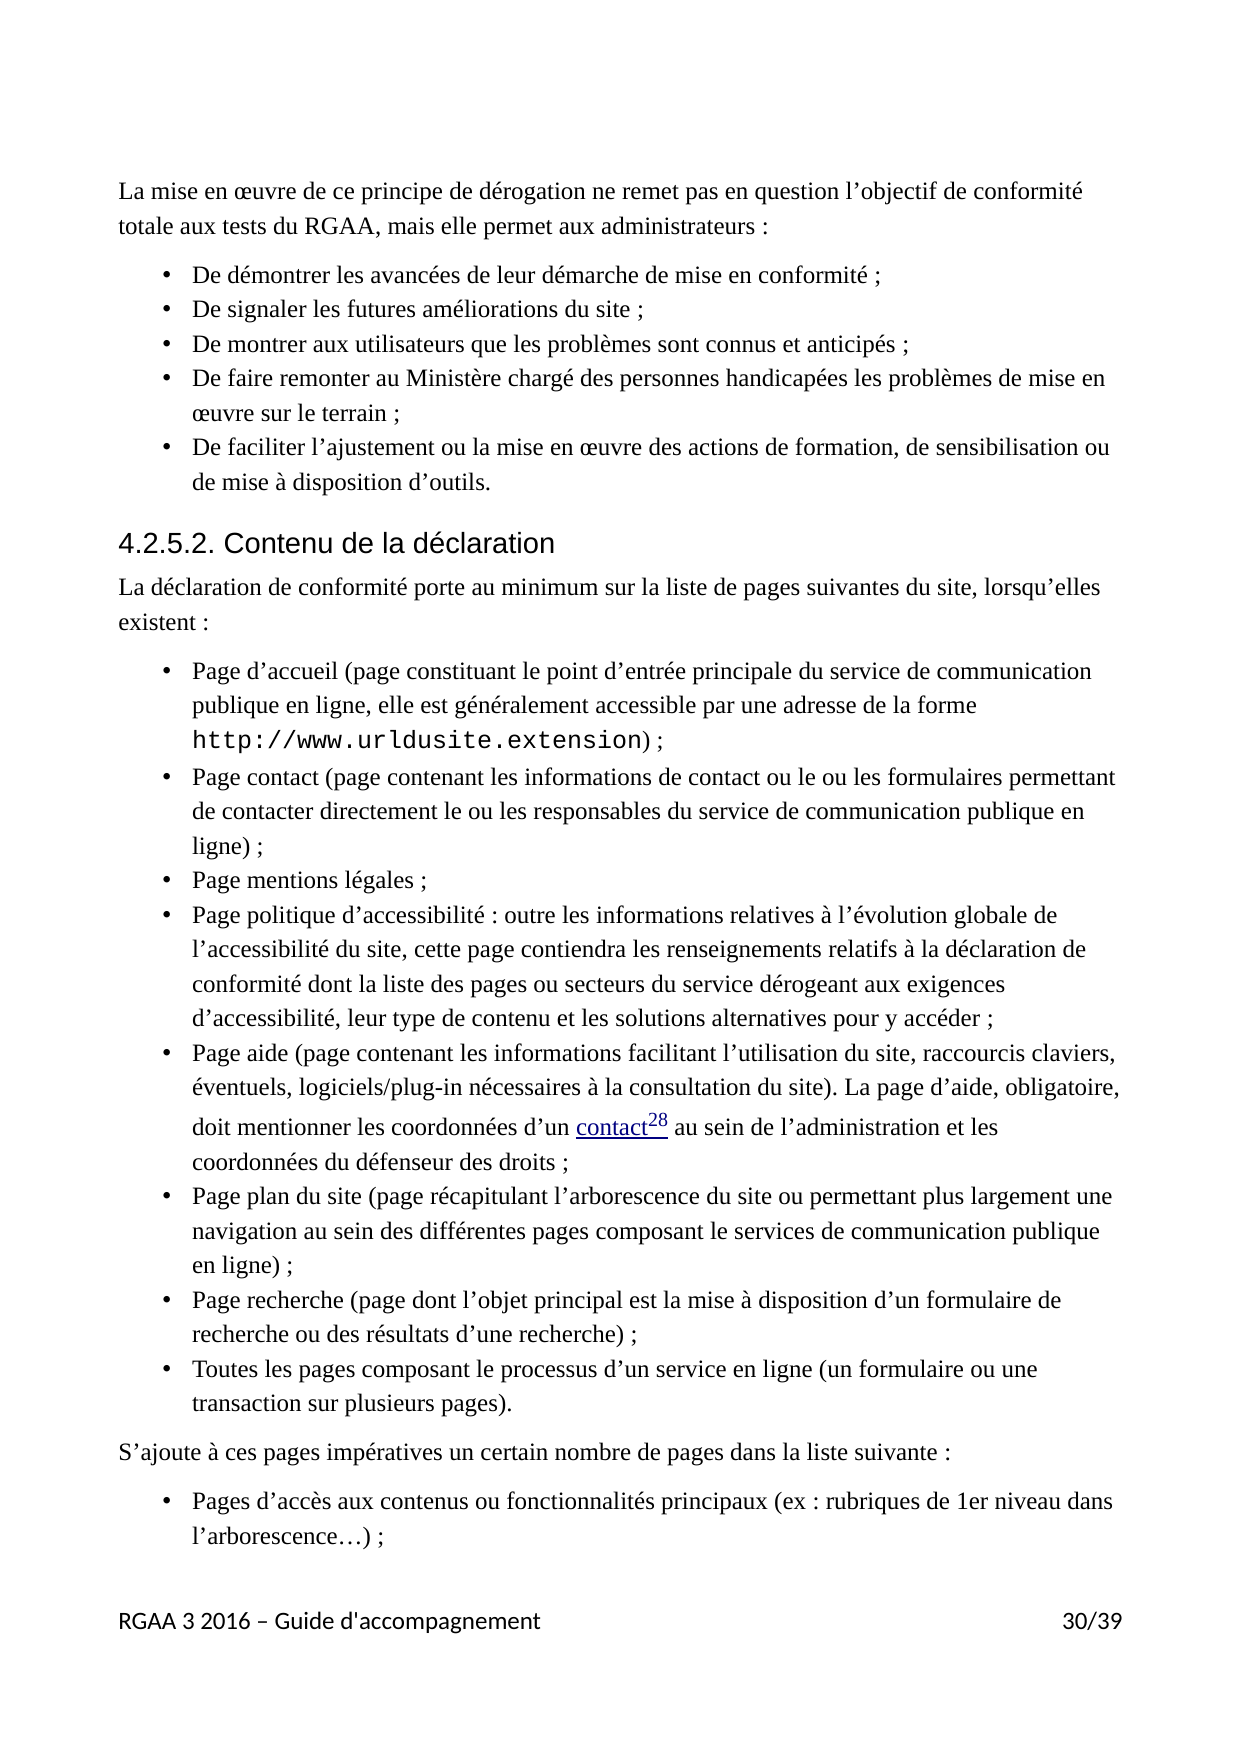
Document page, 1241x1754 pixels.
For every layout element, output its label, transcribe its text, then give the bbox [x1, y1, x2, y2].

list De signaler les futures améliorations du site ; [162, 294, 1122, 323]
list De faciliter l’ajustement ou la mise en œuvre des actions de formation, de sensibilisation ou de mise à disposition d’outils. [162, 432, 1122, 496]
list Page mentions légales ; [162, 865, 1122, 894]
list De démontrer les avancées de leur démarche de mise en conformité ; [162, 260, 1122, 289]
list Toutes les pages composant le processus d’un service en ligne (un formulaire ou une transaction sur plusieurs pages). [162, 1354, 1122, 1417]
list Page contact (page contenant les informations de contact ou le ou les formulaires permettant de contacter directement le ou les responsables du service de communication publique en ligne) ; [162, 762, 1122, 859]
text La déclaration de conformité porte au minimum sur la liste de pages suivantes du site, lorsqu’elles existent : [118, 572, 1122, 636]
list De faire remonter au Ministère chargé des personnes handicapées les problèmes de mise en œuvre sur le terrain ; [162, 363, 1122, 427]
list Pages d’accès aux contenus ou fonctionnalités principaux (ex : rubriques de 1er niveau dans l’arborescence…) ; [162, 1486, 1122, 1549]
list Page d’accueil (page constituant le point d’entrée principale du service de communication publique en ligne, elle est généralement accessible par une adresse de la forme http://www.urldusite.extension) ; [162, 656, 1122, 756]
list De montrer aux utilisateurs que les problèmes sont connus et anticipés ; [162, 329, 1122, 358]
list Page recherche (page dont l’objet principal est la mise à disposition d’un formulaire de recherche ou des résultats d’une recherche) ; [162, 1285, 1122, 1348]
list Page aide (page contenant les informations facilitant l’utilisation du site, raccourcis claviers, éventuels, logiciels/plug-in nécessaires à la consultation du site). La page d’aide, obligatoire, doit mentionner les coordonnées d’un contact28 au sein de l’administration et les coordonnées du défenseur des droits ; [162, 1038, 1122, 1176]
list Page politique d’accessibilité : outre les informations relatives à l’évolution globale de l’accessibilité du site, cette page contiendra les renseignements relatifs à la déclaration de conformité dont la liste des pages ou secteurs du service dérogeant aux exigences d’accessibilité, leur type de contenu et les solutions alternatives pour y accéder ; [162, 900, 1122, 1032]
text La mise en œuvre de ce principe de dérogation ne remet pas en question l’objectif de conformité totale aux tests du RGAA, mais elle permet aux administrateurs : [118, 176, 1122, 239]
text S’ajoute à ces pages impératives un certain nombre de pages dans la liste suivante : [118, 1437, 1122, 1466]
subtitle 4.2.5.2. Contenu de la déclaration [118, 526, 1122, 560]
list Page plan du site (page récapitulant l’arborescence du site ou permettant plus largement une navigation au sein des différentes pages composant le services de communication publique en ligne) ; [162, 1181, 1122, 1279]
